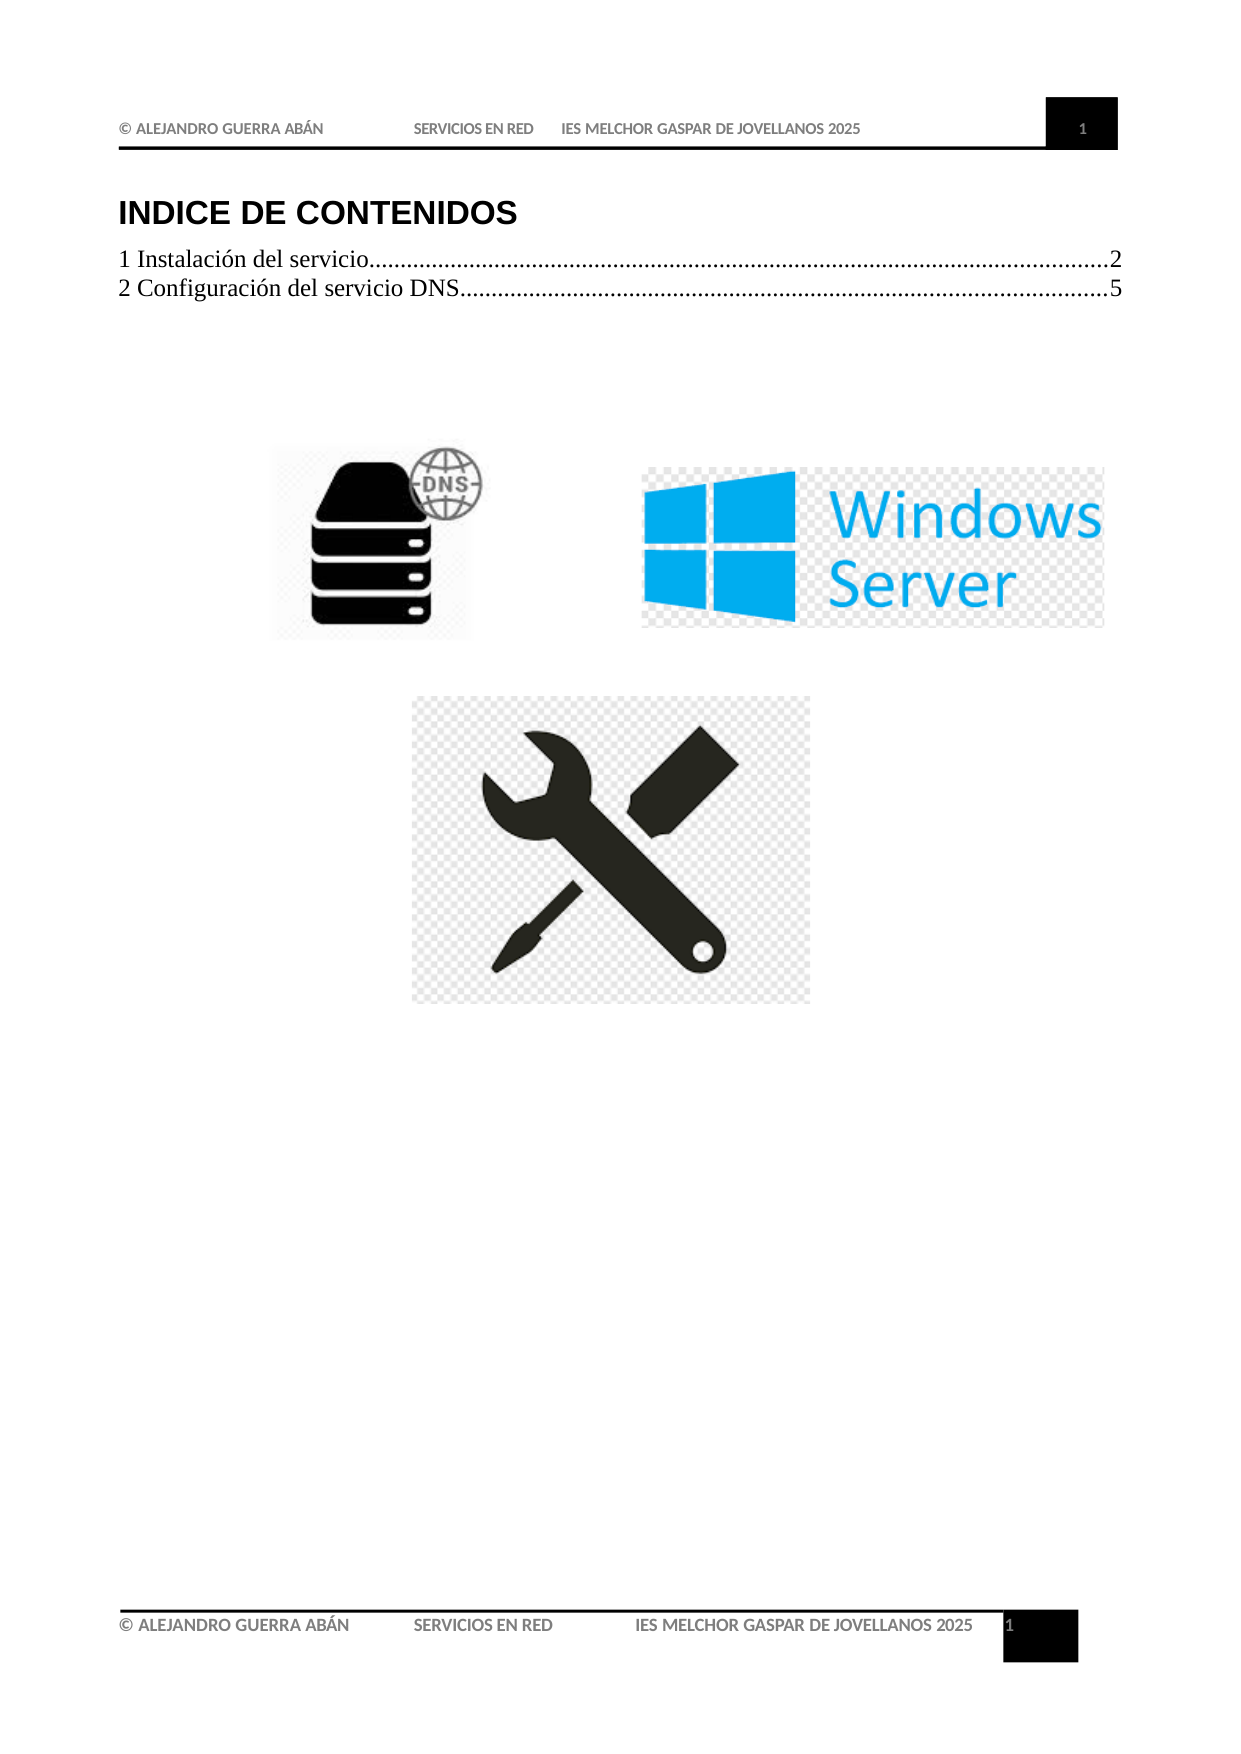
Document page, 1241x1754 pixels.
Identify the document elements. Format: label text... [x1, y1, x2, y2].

picture [641, 467, 1105, 628]
subtitle INDICE DE CONTENIDOS [118, 193, 1122, 231]
text 2 Configuración del servicio DNS 5 [118, 273, 1122, 301]
text 1 Instalación del servicio 2 [118, 244, 1122, 273]
picture [140, 414, 619, 673]
picture [411, 696, 811, 1004]
